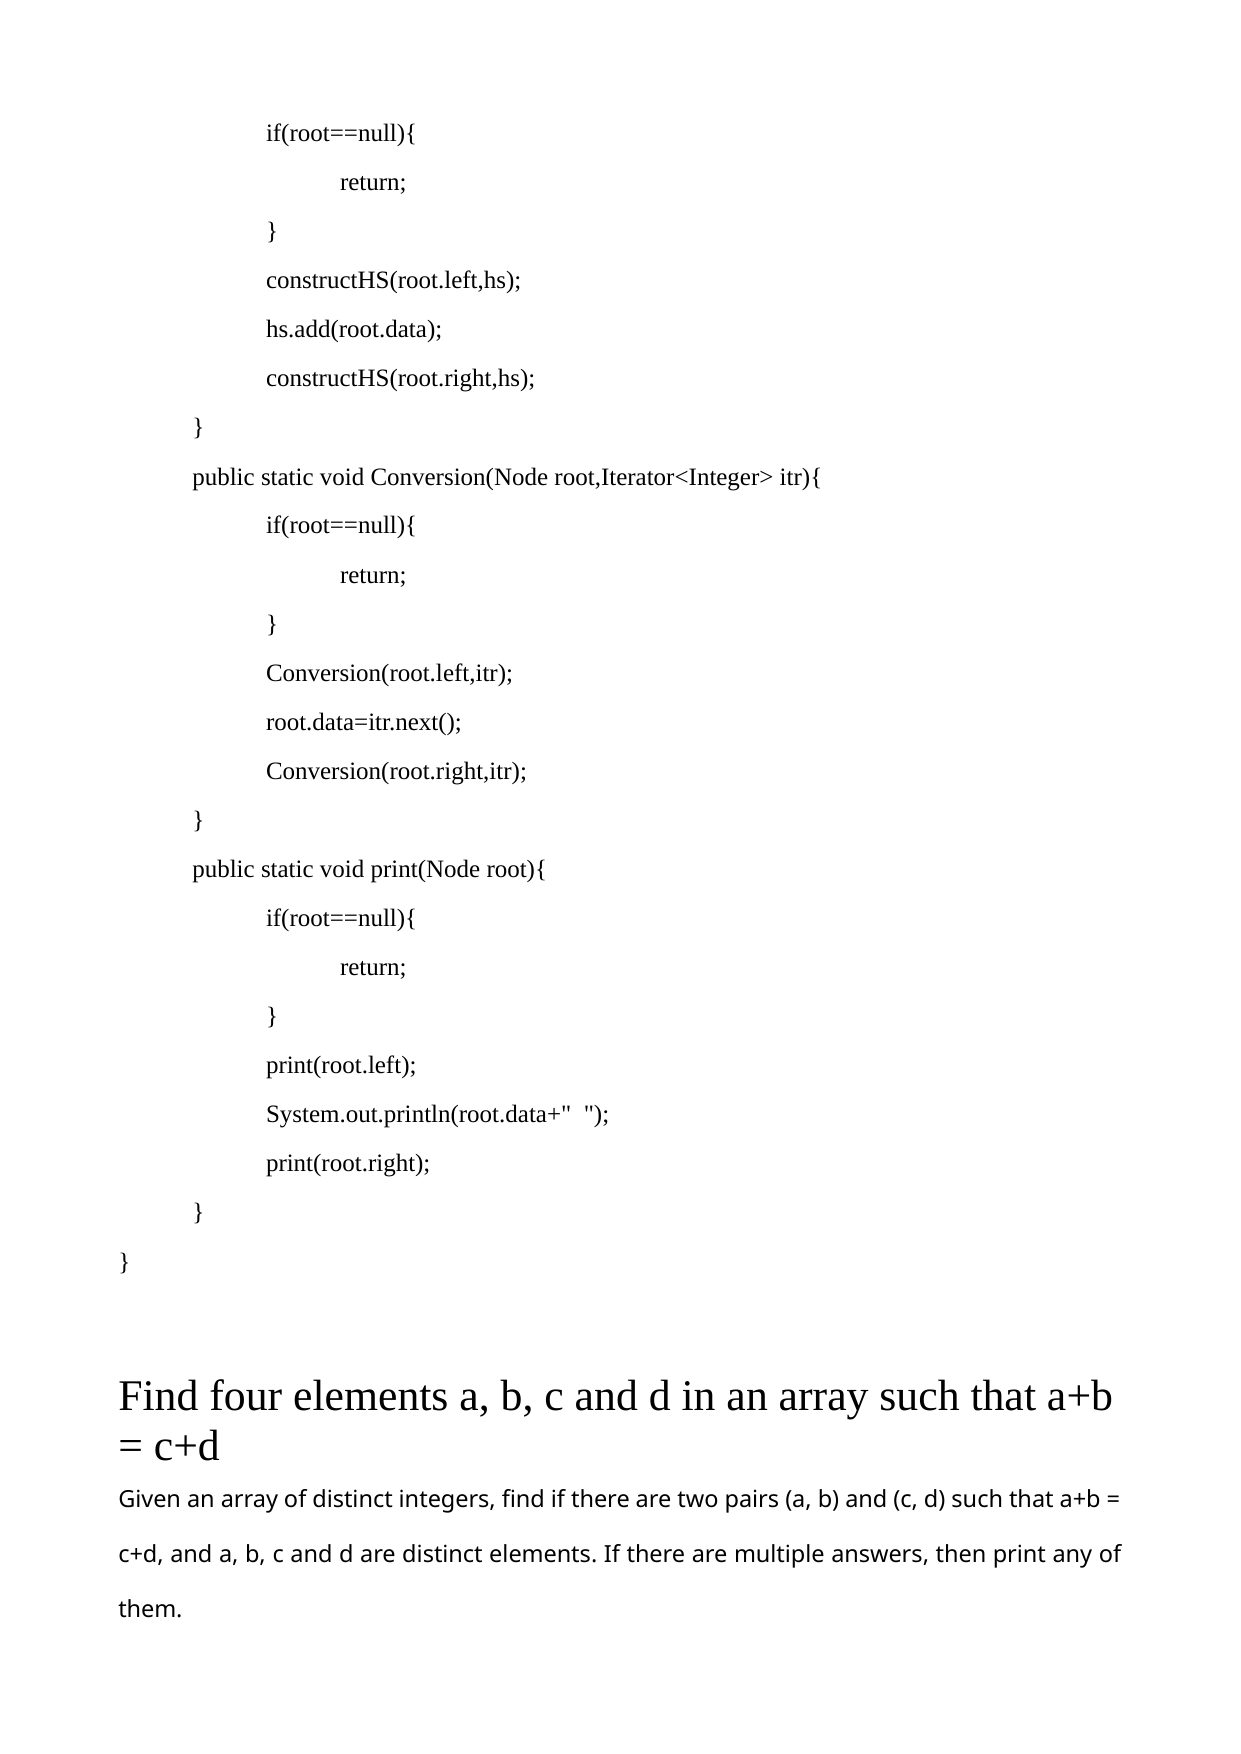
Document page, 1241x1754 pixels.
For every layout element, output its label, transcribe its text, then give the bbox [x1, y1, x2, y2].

text } [118, 1001, 1122, 1030]
text System.out.println(root.data+" "); [118, 1099, 1122, 1128]
text constructHS(root.left,hs); [118, 265, 1122, 294]
text print(root.right); [118, 1148, 1122, 1177]
text return; [118, 167, 1122, 196]
text } [118, 1197, 1122, 1226]
text } [118, 412, 1122, 441]
text public static void print(Node root){ [118, 854, 1122, 883]
text Conversion(root.left,itr); [118, 658, 1122, 687]
text } [118, 216, 1122, 245]
text hs.add(root.data); [118, 314, 1122, 343]
text if(root==null){ [118, 511, 1122, 539]
text return; [118, 952, 1122, 981]
subtitle Find four elements a, b, c and d in an array such that a+b = c+d [118, 1370, 1122, 1470]
text return; [118, 560, 1122, 588]
text print(root.left); [118, 1050, 1122, 1079]
text constructHS(root.right,hs); [118, 363, 1122, 392]
text public static void Conversion(Node root,Iterator<Integer> itr){ [118, 462, 1122, 490]
text Given an array of distinct integers, find if there are two pairs (a, b) and (c, d) such that a+b = c+d, and a, b, c and d are distinct elements. If there are multiple answers, then print any of them. [118, 1483, 1122, 1624]
text } [118, 1247, 1122, 1275]
text root.data=itr.next(); [118, 707, 1122, 736]
text Conversion(root.right,itr); [118, 756, 1122, 785]
text } [118, 609, 1122, 637]
text if(root==null){ [118, 118, 1122, 147]
text if(root==null){ [118, 903, 1122, 932]
text } [118, 805, 1122, 834]
